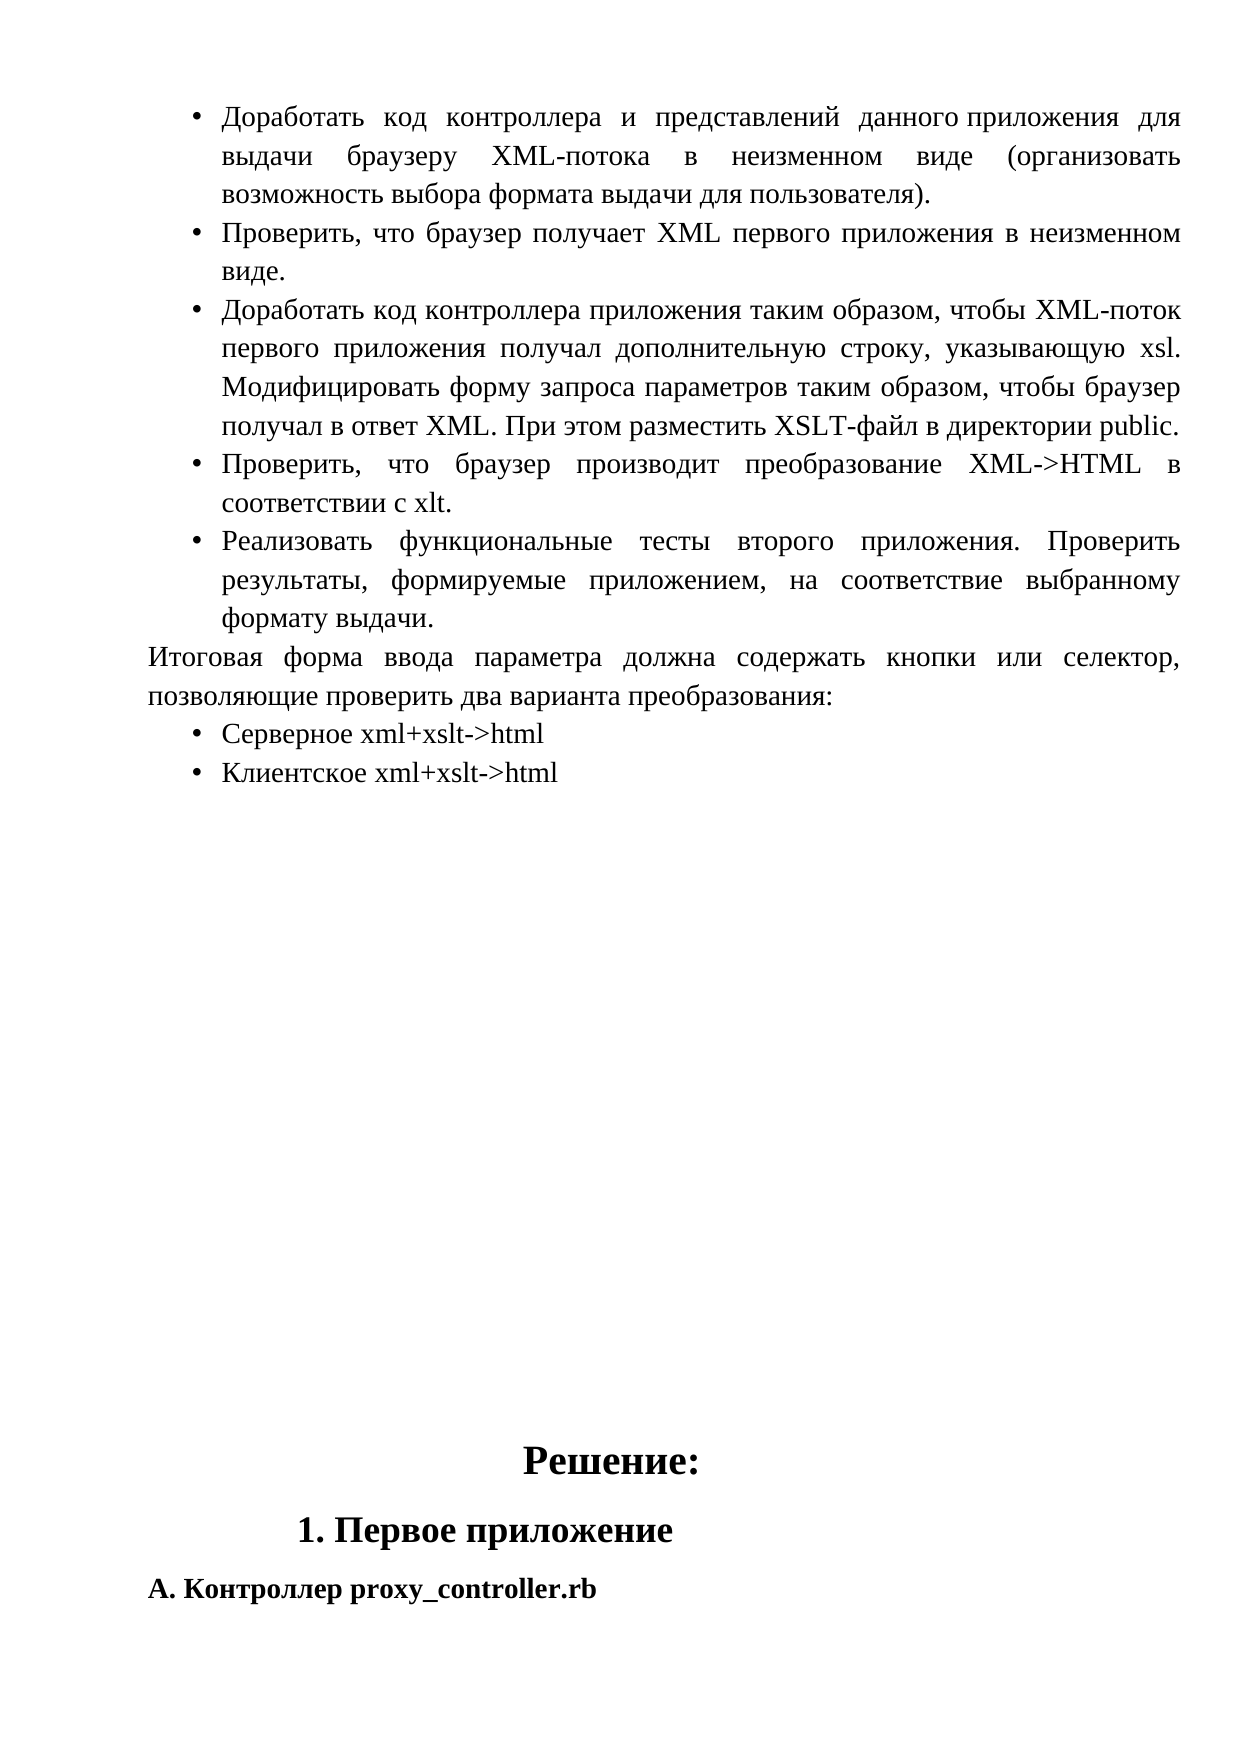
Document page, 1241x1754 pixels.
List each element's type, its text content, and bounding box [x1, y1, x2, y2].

text Решение: [223, 1435, 1181, 1483]
text 1. Первое приложение [223, 1507, 1181, 1550]
list Клиентское xml+xslt->html [192, 755, 1181, 788]
list Проверить, что браузер получает XML первого приложения в неизменном виде. [192, 215, 1181, 287]
list Реализовать функциональные тесты второго приложения. Проверить результаты, формируемые приложением, на соответствие выбранному формату выдачи. [192, 523, 1181, 634]
list Серверное xml+xslt->html [192, 716, 1181, 750]
text Итоговая форма ввода параметра должна содержать кнопки или селектор, позволяющие проверить два варианта преобразования: [148, 639, 1181, 711]
list Проверить, что браузер производит преобразование XML->HTML в соответствии с xlt. [192, 446, 1181, 518]
text A. Контроллер proxy_controller.rb [148, 1572, 1181, 1605]
list Доработать код контроллера и представлений данного приложения для выдачи браузеру XML-потока в неизменном виде (организовать возможность выбора формата выдачи для пользователя). [192, 99, 1181, 210]
list Доработать код контроллера приложения таким образом, чтобы XML-поток первого приложения получал дополнительную строку, указывающую xsl. Модифицировать форму запроса параметров таким образом, чтобы браузер получал в ответ XML. При этом разместить XSLT-файл в директории public. [192, 292, 1181, 441]
